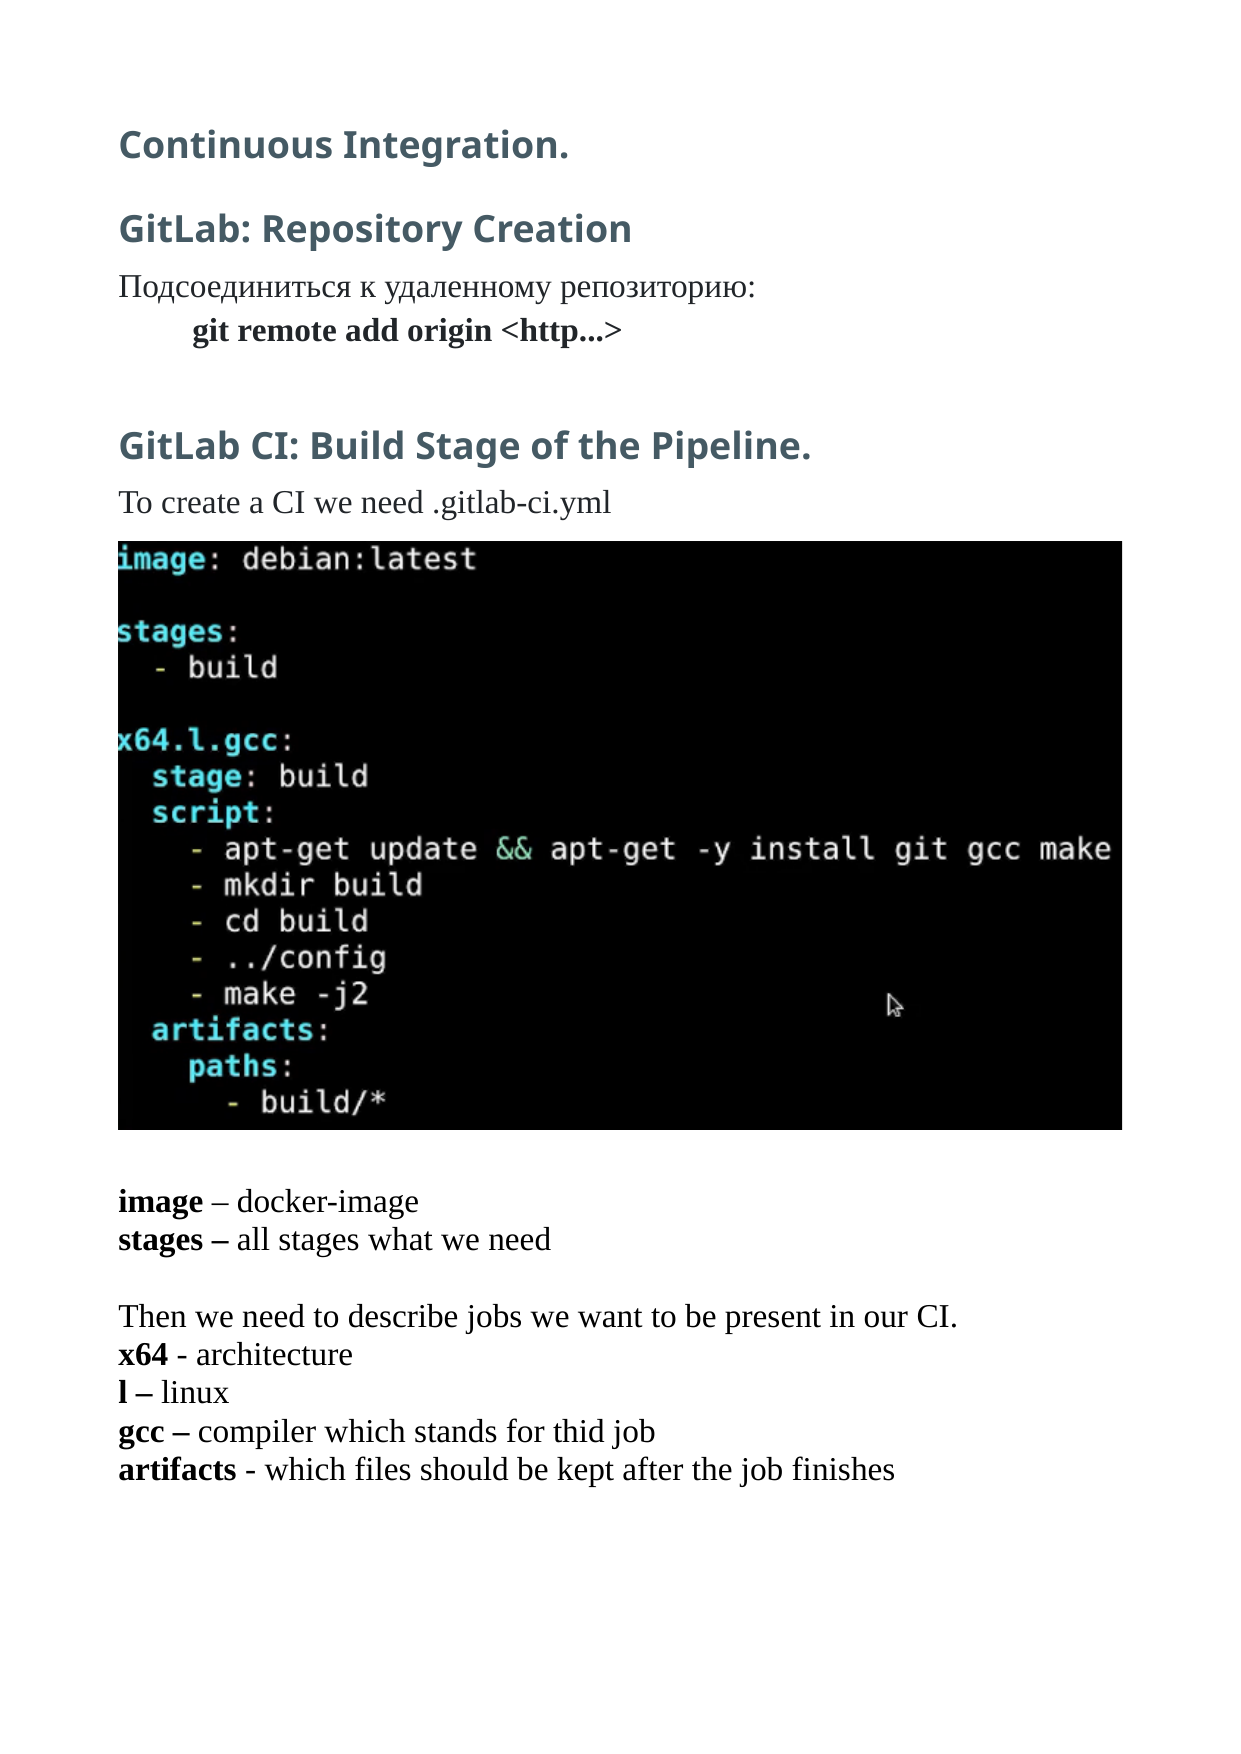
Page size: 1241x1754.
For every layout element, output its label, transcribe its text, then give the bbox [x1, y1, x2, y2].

text stages – all stages what we need [118, 1219, 1122, 1257]
subtitle Continuous Integration. [118, 118, 1122, 169]
text artifacts - which files should be kept after the job finishes [118, 1449, 1122, 1487]
text Then we need to describe jobs we want to be present in our CI. [118, 1296, 1122, 1334]
text To create a CI we need .gitlab-ci.yml [118, 483, 1122, 521]
text gcc – compiler which stands for thid job [118, 1411, 1122, 1449]
picture [118, 541, 1123, 1130]
text git remote add origin <http...> [118, 310, 1122, 348]
text Подсоединиться к удаленному репозиторию: [118, 266, 1122, 304]
subtitle GitLab CI: Build Stage of the Pipeline. [118, 419, 1122, 470]
subtitle GitLab: Repository Creation [118, 202, 1122, 253]
text l – linux [118, 1372, 1122, 1411]
text image – docker-image [118, 1181, 1122, 1219]
text x64 - architecture [118, 1334, 1122, 1372]
